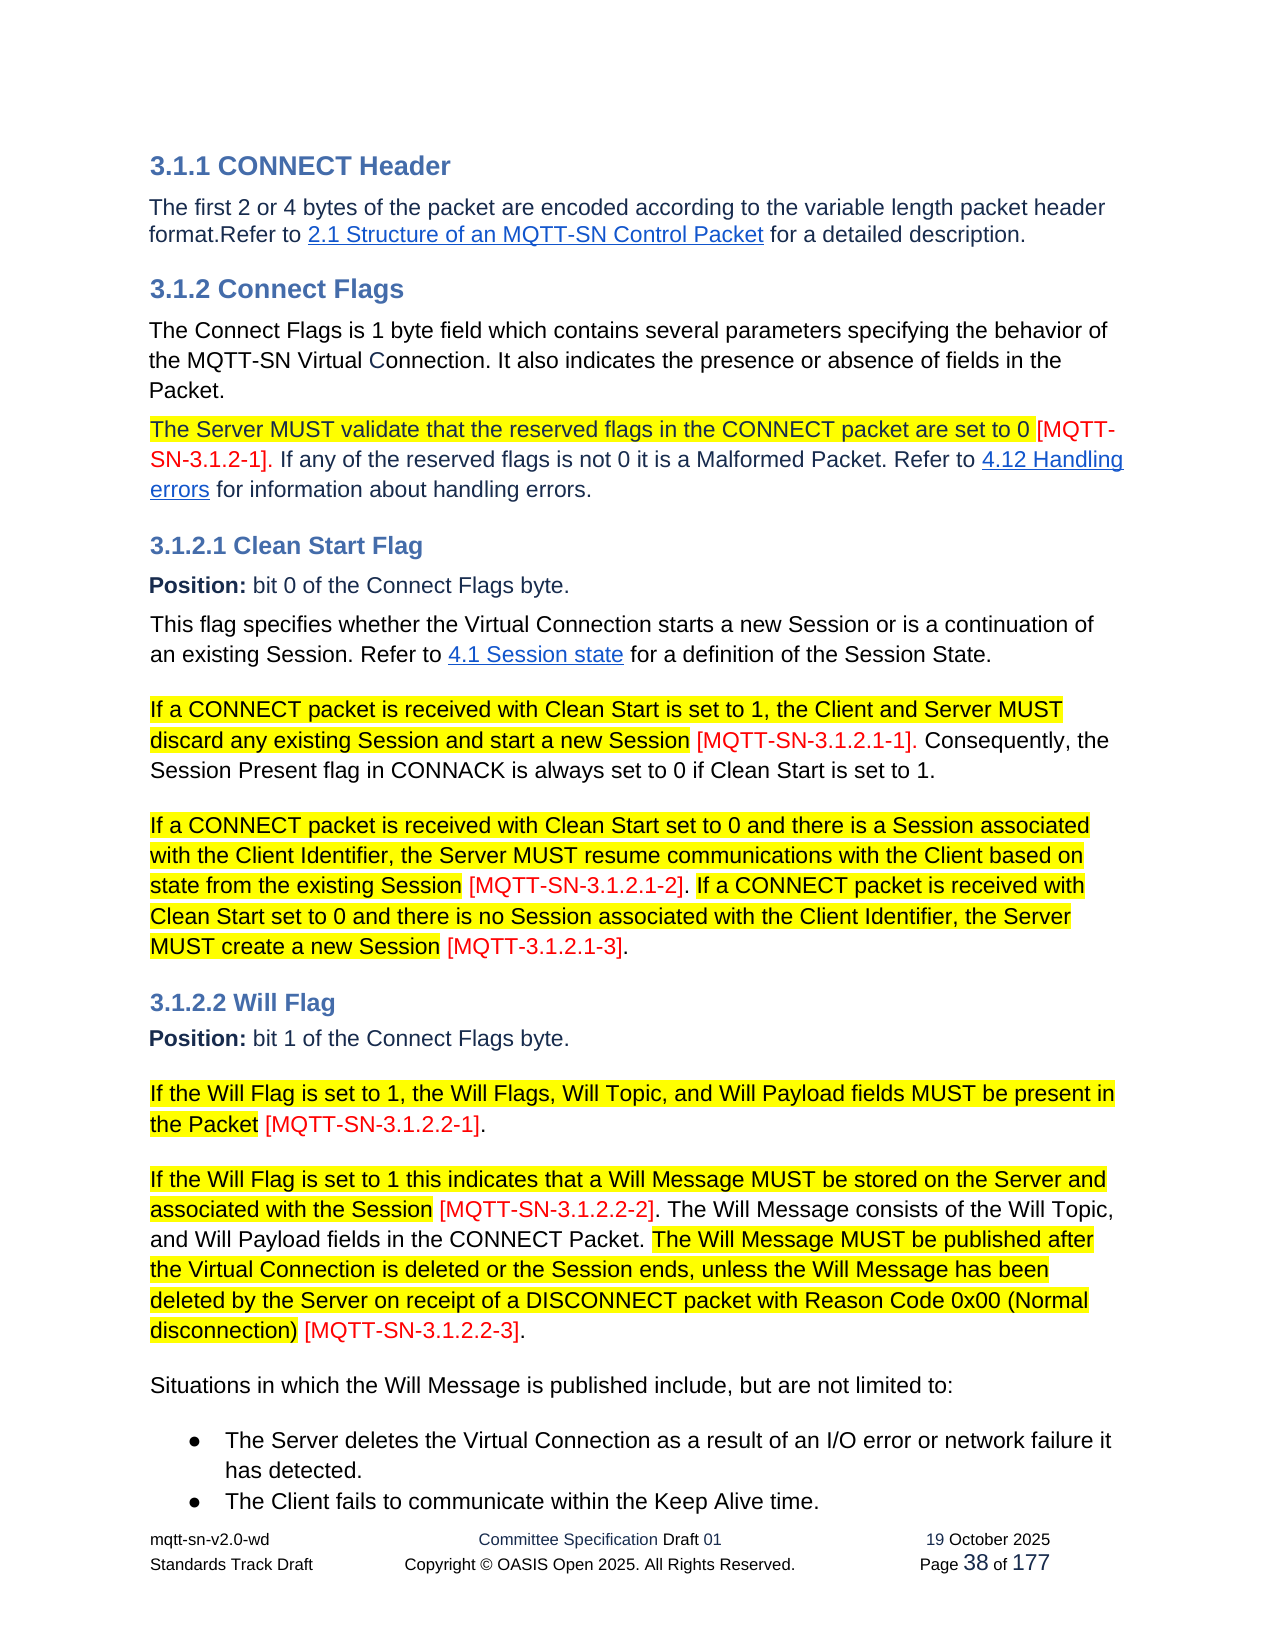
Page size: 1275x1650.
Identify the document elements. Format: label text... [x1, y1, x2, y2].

list The Client fails to communicate within the Keep Alive time. [187, 1488, 1125, 1514]
text If a CONNECT packet is received with Clean Start set to 0 and there is a Session associated with the Client Identifier, the Server MUST resume communications with the Client based on state from the existing Session [MQTT-SN-3.1.2.1-2]. If a CONNECT packet is received with Clean Start set to 0 and there is no Session associated with the Client Identifier, the Server MUST create a new Session [MQTT-3.1.2.1-3]. [150, 812, 1125, 959]
text Position: bit 0 of the Connect Flags byte. [148, 572, 1124, 599]
text The Connect Flags is 1 byte field which contains several parameters specifying the behavior of the MQTT-SN Virtual Connection. It also indicates the presence or absence of fields in the Packet. [148, 317, 1124, 403]
subtitle 3.1.2 Connect Flags [150, 273, 1124, 304]
text If the Will Flag is set to 1 this indicates that a Will Message MUST be stored on the Server and associated with the Session [MQTT-SN-3.1.2.2-2]. The Will Message consists of the Will Topic, and Will Payload fields in the CONNECT Packet. The Will Message MUST be published after the Virtual Connection is deleted or the Session ends, unless the Will Message has been deleted by the Server on receipt of a DISCONNECT packet with Reason Code 0x00 (Normal disconnection) [MQTT-SN-3.1.2.2-3]. [150, 1166, 1124, 1343]
text If the Will Flag is set to 1, the Will Flags, Will Topic, and Will Payload fields MUST be present in the Packet [MQTT-SN-3.1.2.2-1]. [150, 1080, 1125, 1137]
text The Server MUST validate that the reserved flags in the CONNECT packet are set to 0 [MQTT-SN-3.1.2-1]. If any of the reserved flags is not 0 it is a Malformed Packet. Refer to 4.12 Handling errors for information about handling errors. [150, 416, 1124, 502]
text This flag specifies whether the Virtual Connection starts a new Session or is a continuation of an existing Session. Refer to 4.1 Session state for a definition of the Session State. [150, 611, 1125, 668]
text Situations in which the Will Message is published include, but are not limited to: [150, 1372, 1125, 1398]
list The Server deletes the Virtual Connection as a result of an I/O error or network failure it has detected. [187, 1427, 1125, 1484]
text If a CONNECT packet is received with Clean Start is set to 1, the Client and Server MUST discard any existing Session and start a new Session [MQTT-SN-3.1.2.1-1]. Consequently, the Session Present flag in CONNACK is always set to 0 if Clean Start is set to 1. [150, 696, 1125, 783]
text Position: bit 1 of the Connect Flags byte. [148, 1025, 1124, 1052]
subtitle 3.1.1 CONNECT Header [150, 150, 1124, 181]
subtitle 3.1.2.2 Will Flag [150, 988, 1124, 1017]
subtitle 3.1.2.1 Clean Start Flag [150, 531, 1124, 560]
text The first 2 or 4 bytes of the packet are encoded according to the variable length packet header format.Refer to 2.1 Structure of an MQTT-SN Control Packet for a detailed description. [148, 194, 1124, 247]
